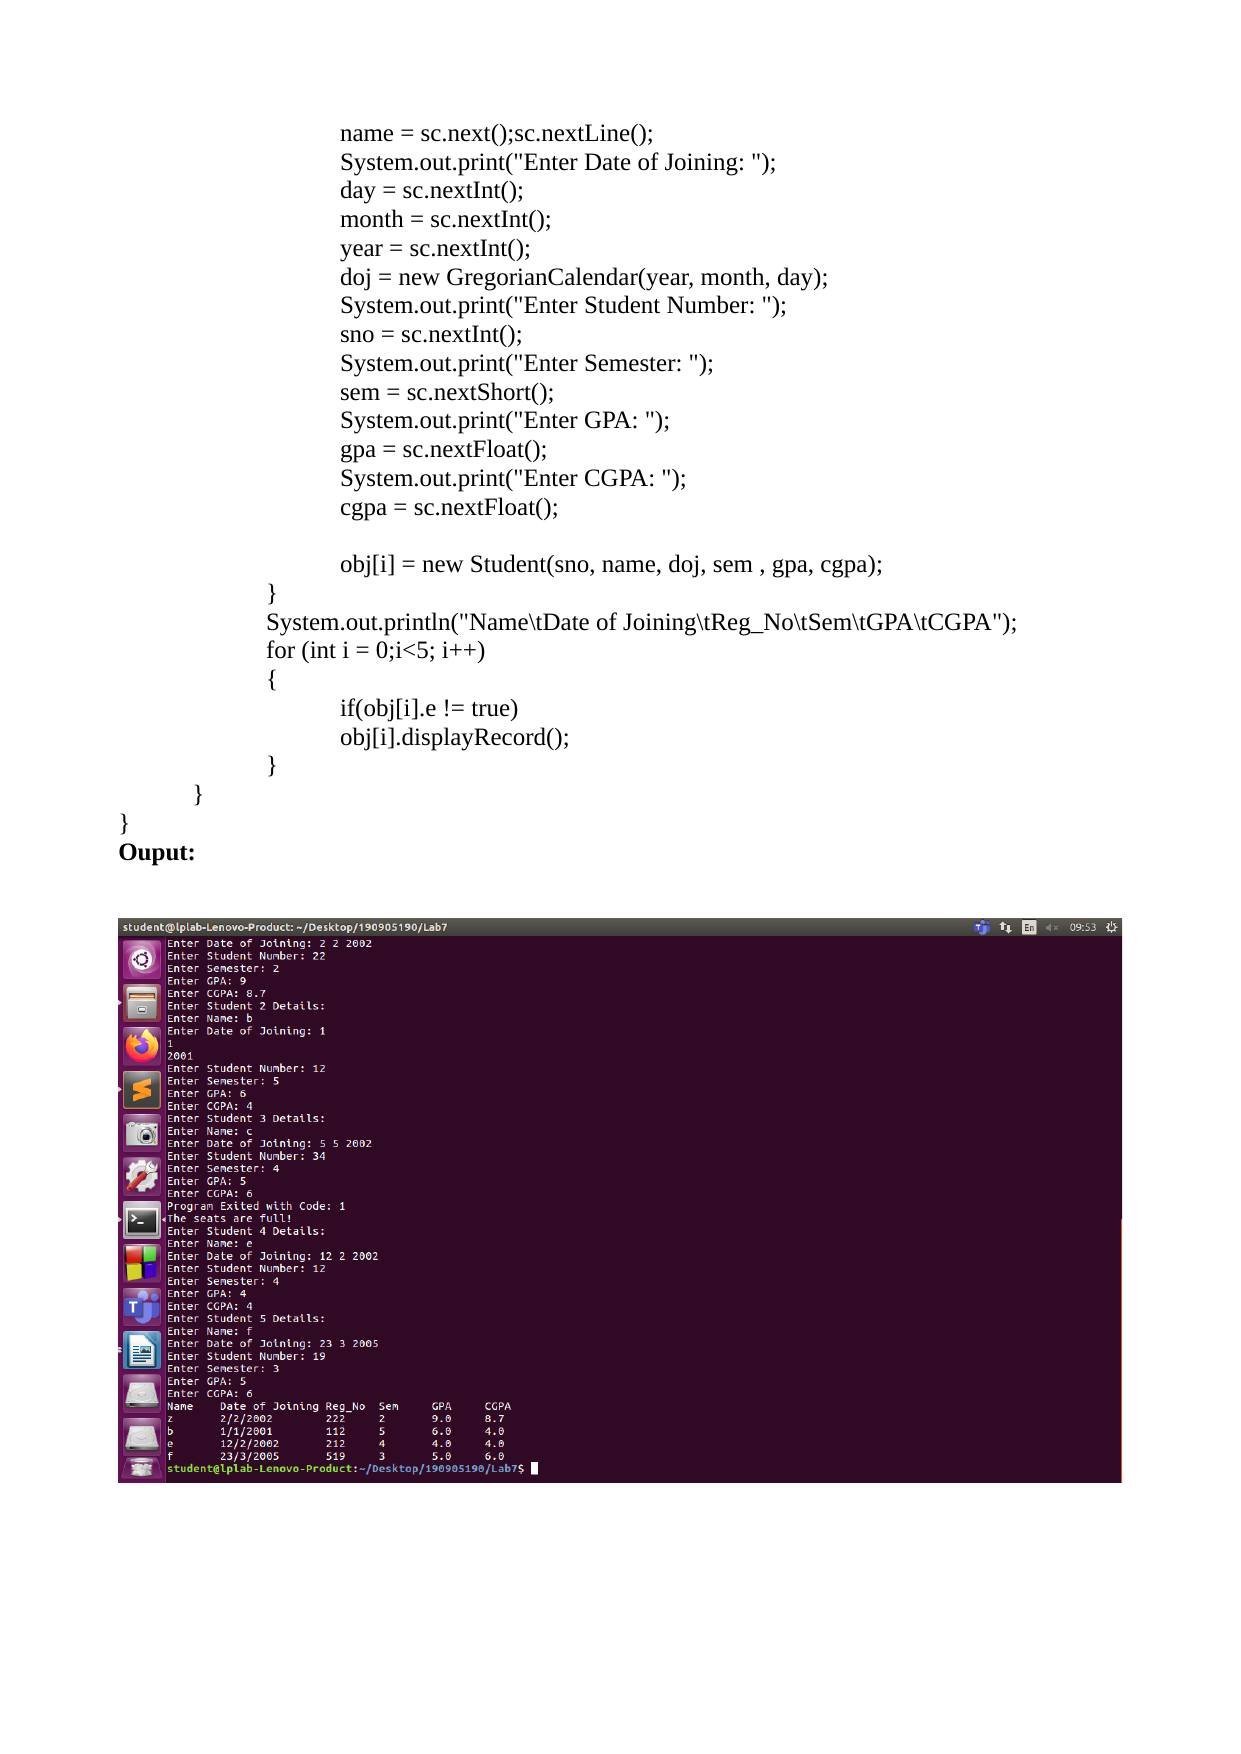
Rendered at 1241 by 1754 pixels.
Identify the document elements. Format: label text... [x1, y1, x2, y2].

text System.out.print("Enter Date of Joining: "); [118, 147, 1122, 176]
text cgpa = sc.nextFloat(); [118, 492, 1122, 521]
text obj[i].displayRecord(); [118, 722, 1122, 751]
text sem = sc.nextShort(); [118, 377, 1122, 406]
text day = sc.nextInt(); [118, 176, 1122, 204]
text System.out.print("Enter Student Number: "); [118, 291, 1122, 319]
text if(obj[i].e != true) [118, 693, 1122, 722]
text } [118, 578, 1122, 607]
picture [118, 918, 1123, 1483]
text name = sc.next();sc.nextLine(); [118, 118, 1122, 147]
text month = sc.nextInt(); [118, 204, 1122, 233]
text System.out.print("Enter GPA: "); [118, 406, 1122, 434]
text for (int i = 0;i<5; i++) [118, 636, 1122, 664]
text gpa = sc.nextFloat(); [118, 434, 1122, 463]
text obj[i] = new Student(sno, name, doj, sem , gpa, cgpa); [118, 549, 1122, 578]
text sno = sc.nextInt(); [118, 319, 1122, 348]
text } [118, 751, 1122, 779]
text Ouput: [118, 837, 1122, 866]
text } [118, 779, 1122, 808]
text System.out.println("Name\tDate of Joining\tReg_No\tSem\tGPA\tCGPA"); [118, 607, 1122, 636]
text System.out.print("Enter CGPA: "); [118, 463, 1122, 492]
text doj = new GregorianCalendar(year, month, day); [118, 262, 1122, 291]
text year = sc.nextInt(); [118, 233, 1122, 262]
text System.out.print("Enter Semester: "); [118, 348, 1122, 377]
text { [118, 664, 1122, 693]
text } [118, 808, 1122, 837]
